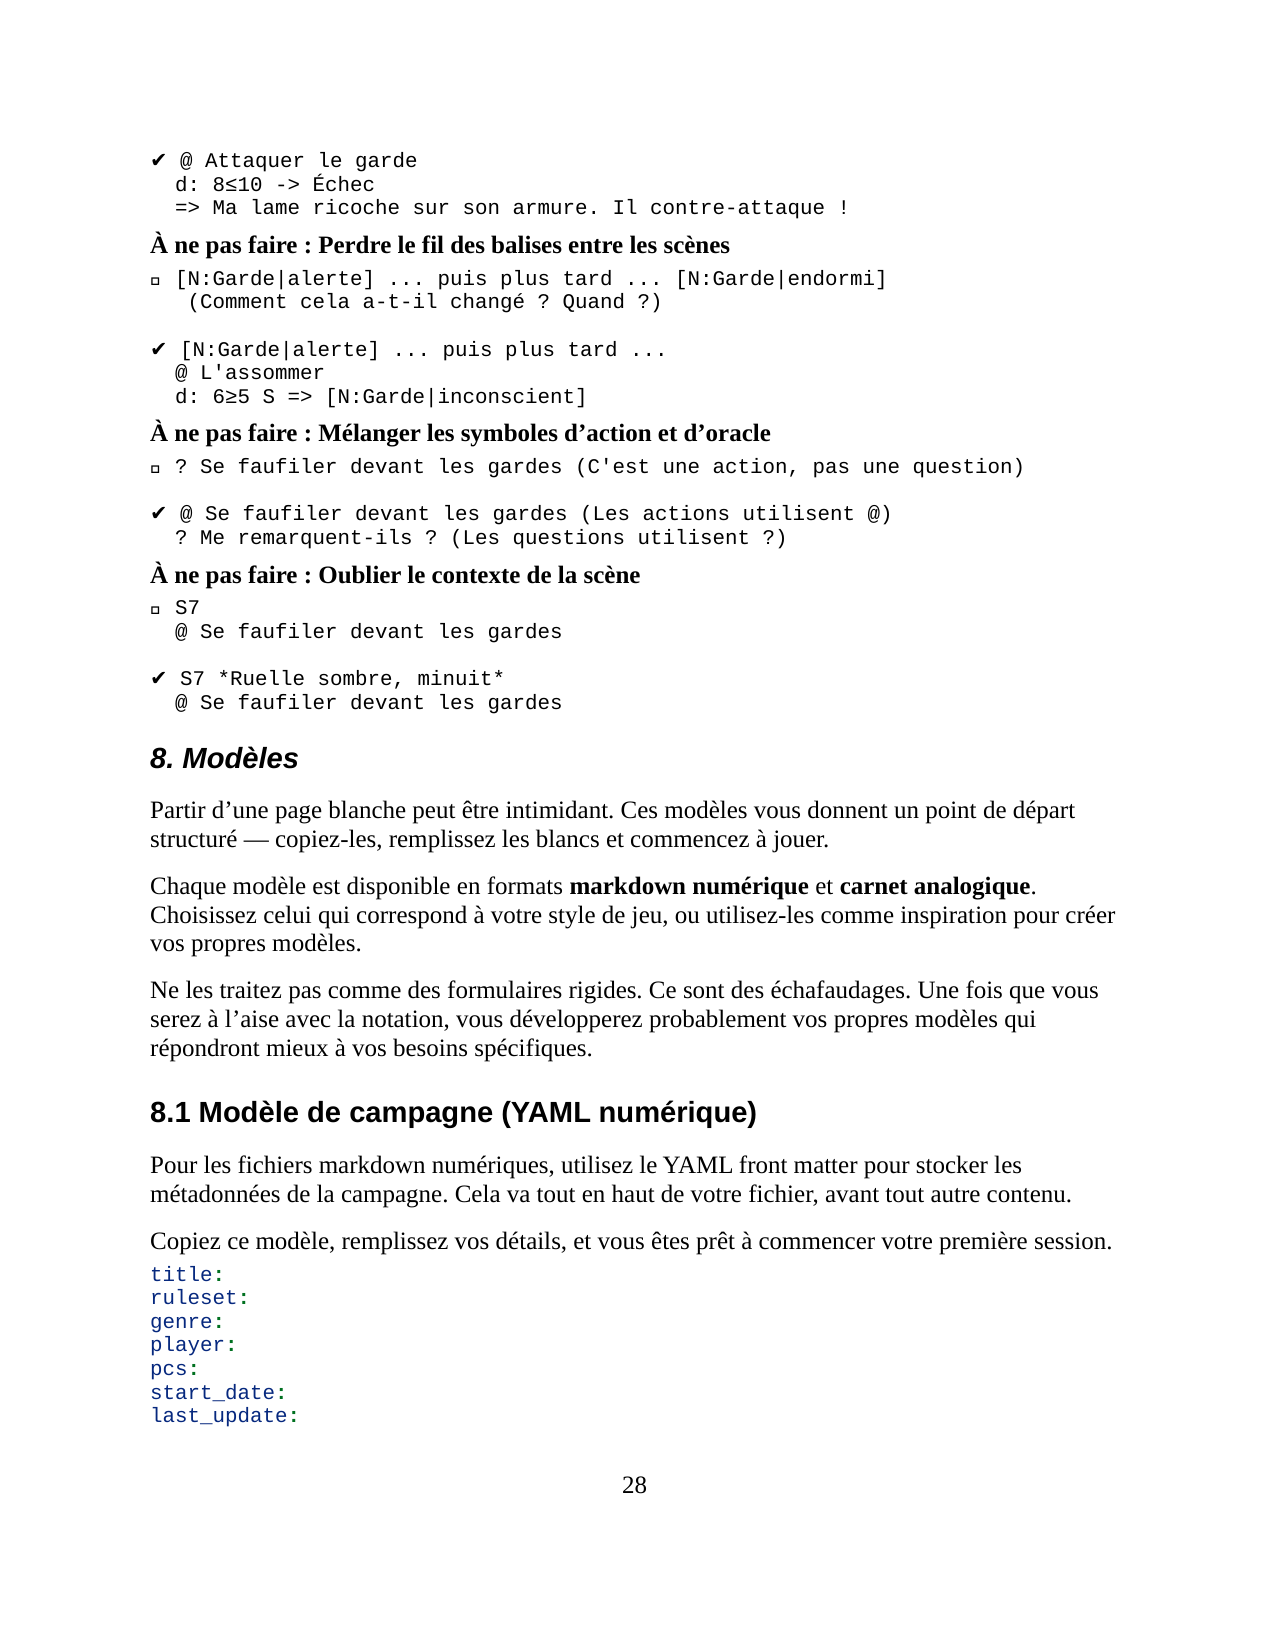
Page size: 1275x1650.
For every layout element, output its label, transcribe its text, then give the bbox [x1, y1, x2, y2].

text player: [150, 1334, 1125, 1358]
text last_update: [150, 1405, 1125, 1429]
text @ Se faufiler devant les gardes [150, 621, 1125, 645]
text genre: [150, 1311, 1125, 1334]
text => Ma lame ricoche sur son armure. Il contre-attaque ! [150, 197, 1125, 221]
text À ne pas faire : Mélanger les symboles d’action et d’oracle [150, 418, 1125, 447]
text ❌ [N:Garde|alerte] ... puis plus tard ... [N:Garde|endormi] [150, 268, 1125, 291]
subtitle 8.1 Modèle de campagne (YAML numérique) [150, 1095, 1125, 1129]
text Ne les traitez pas comme des formulaires rigides. Ce sont des échafaudages. Une fois que vous serez à l’aise avec la notation, vous développerez probablement vos propres modèles qui répondront mieux à vos besoins spécifiques. [150, 975, 1125, 1061]
text ✔️ [N:Garde|alerte] ... puis plus tard ... [150, 338, 1125, 362]
text ❌ ? Se faufiler devant les gardes (C'est une action, pas une question) [150, 456, 1125, 480]
text ✔️ S7 *Ruelle sombre, minuit* [150, 668, 1125, 692]
text ✔️ @ Attaquer le garde [150, 150, 1125, 174]
text @ L'assommer [150, 362, 1125, 386]
text Chaque modèle est disponible en formats markdown numérique et carnet analogique. Choisissez celui qui correspond à votre style de jeu, ou utilisez-les comme inspiration pour créer vos propres modèles. [150, 871, 1125, 957]
text Pour les fichiers markdown numériques, utilisez le YAML front matter pour stocker les métadonnées de la campagne. Cela va tout en haut de votre fichier, avant tout autre contenu. [150, 1150, 1125, 1208]
text ❌ S7 [150, 597, 1125, 621]
subtitle 8. Modèles [150, 741, 1125, 774]
text Partir d’une page blanche peut être intimidant. Ces modèles vous donnent un point de départ structuré — copiez-les, remplissez les blancs et commencez à jouer. [150, 796, 1125, 853]
text Copiez ce modèle, remplissez vos détails, et vous êtes prêt à commencer votre première session. [150, 1226, 1125, 1254]
text title: [150, 1263, 1125, 1287]
text pcs: [150, 1358, 1125, 1382]
text À ne pas faire : Oublier le contexte de la scène [150, 560, 1125, 588]
text ✔️ @ Se faufiler devant les gardes (Les actions utilisent @) [150, 503, 1125, 527]
text (Comment cela a-t-il changé ? Quand ?) [150, 291, 1125, 315]
text À ne pas faire : Perdre le fil des balises entre les scènes [150, 230, 1125, 259]
text d: 6≥5 S => [N:Garde|inconscient] [150, 386, 1125, 409]
text @ Se faufiler devant les gardes [150, 692, 1125, 716]
text d: 8≤10 -> Échec [150, 174, 1125, 197]
text start_date: [150, 1382, 1125, 1405]
text ? Me remarquent-ils ? (Les questions utilisent ?) [150, 527, 1125, 551]
text ruleset: [150, 1287, 1125, 1311]
